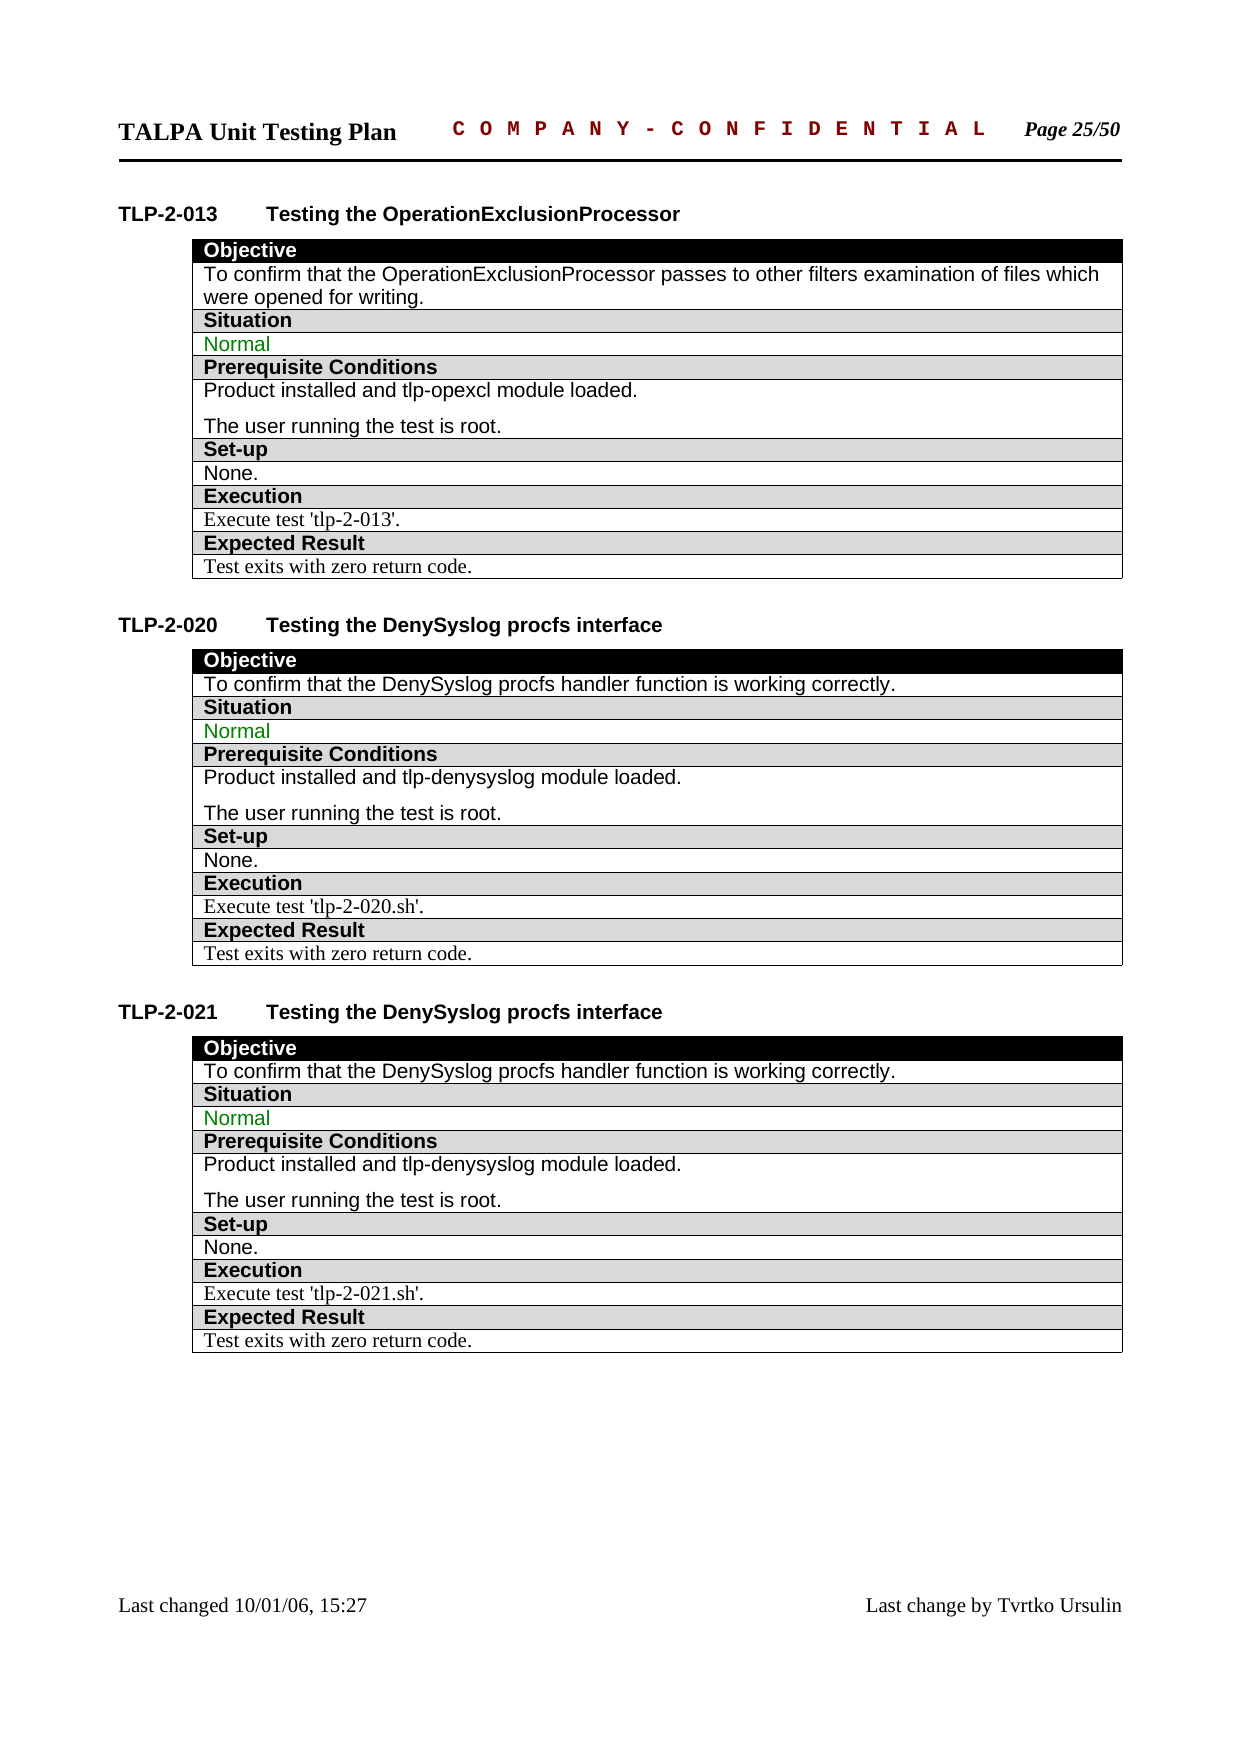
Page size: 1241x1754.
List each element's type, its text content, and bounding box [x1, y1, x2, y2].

table_cell Set-up [193, 439, 1122, 461]
table_cell Expected Result [193, 919, 1122, 941]
table_cell To confirm that the DenySyslog procfs handler function is working correctly. [193, 1061, 1122, 1083]
table_cell Set-up [193, 826, 1122, 848]
table_cell Execute test 'tlp-2-021.sh'. [193, 1283, 1122, 1305]
table_cell Product installed and tlp-denysyslog module loaded. The user running the test is root. [193, 767, 1122, 825]
table_cell Execution [193, 486, 1122, 508]
table_cell To confirm that the OperationExclusionProcessor passes to other filters examination of files which were opened for writing. [193, 263, 1122, 309]
table_cell Execute test 'tlp-2-013'. [193, 509, 1122, 531]
table_cell Normal [193, 1107, 1122, 1130]
text TLP-2-021 Testing the DenySyslog procfs interface [118, 1000, 1122, 1024]
table_cell Normal [193, 720, 1122, 743]
table_cell Test exits with zero return code. [193, 942, 1122, 965]
table_cell Expected Result [193, 532, 1122, 554]
table_cell None. [193, 849, 1122, 872]
table_cell Expected Result [193, 1306, 1122, 1329]
table_header Objective [193, 240, 1122, 262]
table_cell Situation [193, 310, 1122, 332]
table_cell Execute test 'tlp-2-020.sh'. [193, 896, 1122, 918]
table_cell None. [193, 462, 1122, 485]
table_cell Product installed and tlp-denysyslog module loaded. The user running the test is root. [193, 1154, 1122, 1212]
table_cell Prerequisite Conditions [193, 744, 1122, 766]
table_cell Prerequisite Conditions [193, 1131, 1122, 1153]
table_cell Prerequisite Conditions [193, 356, 1122, 379]
text TLP-2-020 Testing the DenySyslog procfs interface [118, 613, 1122, 637]
table_cell To confirm that the DenySyslog procfs handler function is working correctly. [193, 674, 1122, 696]
table_cell Execution [193, 873, 1122, 895]
table_cell None. [193, 1236, 1122, 1259]
table_header Objective [193, 1037, 1122, 1060]
table_cell Situation [193, 1084, 1122, 1106]
text TLP-2-013 Testing the OperationExclusionProcessor [118, 203, 1122, 226]
table_cell Situation [193, 697, 1122, 719]
table_cell Test exits with zero return code. [193, 1330, 1122, 1352]
table_header Objective [193, 650, 1122, 673]
table_cell Execution [193, 1260, 1122, 1282]
table_cell Normal [193, 333, 1122, 355]
table_cell Set-up [193, 1213, 1122, 1235]
table_cell Test exits with zero return code. [193, 555, 1122, 578]
table_cell Product installed and tlp-opexcl module loaded. The user running the test is root. [193, 380, 1122, 438]
